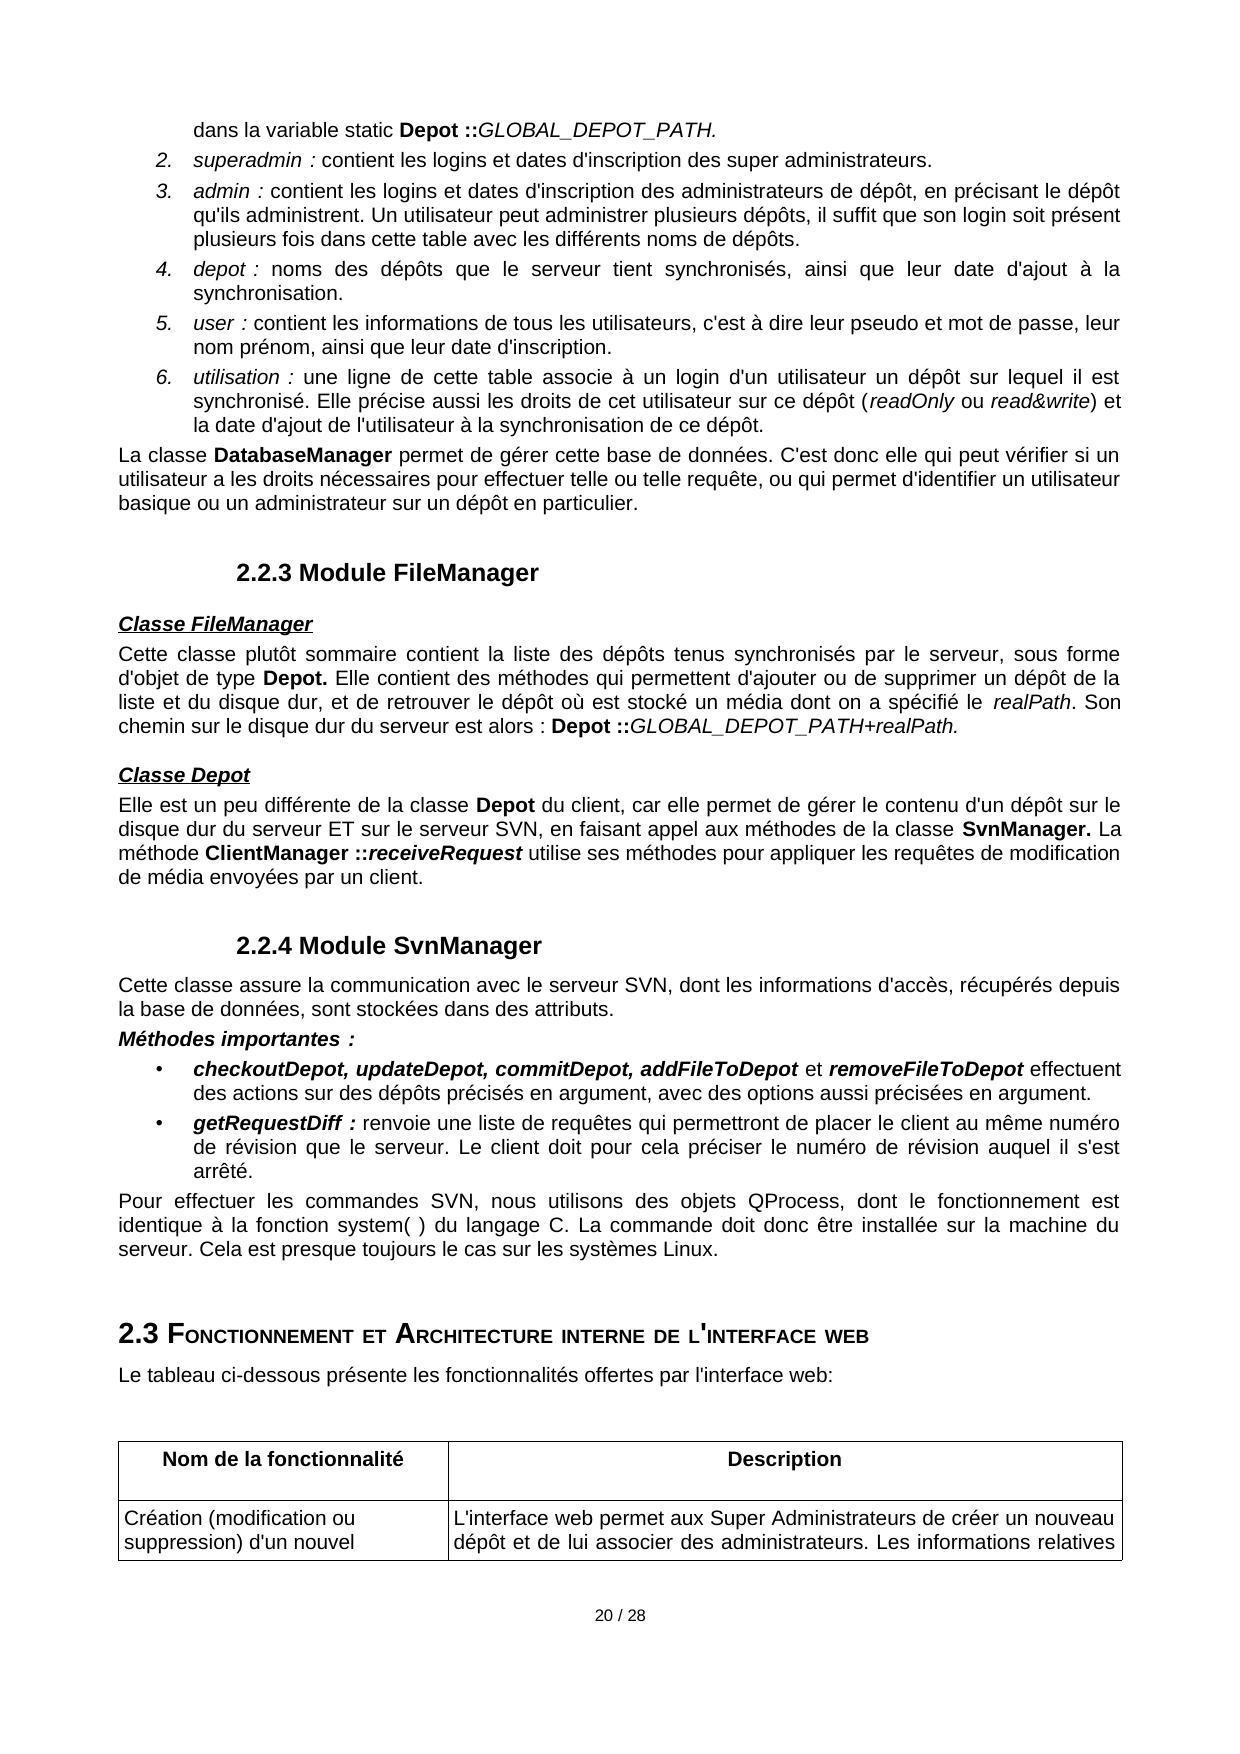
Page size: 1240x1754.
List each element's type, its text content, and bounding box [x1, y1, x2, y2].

text Le tableau ci-dessous présente les fonctionnalités offertes par l'interface web: [118, 1362, 1121, 1386]
table_header Description [449, 1442, 1122, 1500]
table_cell L'interface web permet aux Super Administrateurs de créer un nouveau dépôt et de lui associer des administrateurs. Les informations relatives [449, 1501, 1122, 1559]
text La classe DatabaseManager permet de gérer cette base de données. C'est donc elle qui peut vérifier si un utilisateur a les droits nécessaires pour effectuer telle ou telle requête, ou qui permet d'identifier un utilisateur basique ou un administrateur sur un dépôt en particulier. [118, 443, 1121, 515]
list utilisation : une ligne de cette table associe à un login d'un utilisateur un dépôt sur lequel il est synchronisé. Elle précise aussi les droits de cet utilisateur sur ce dépôt (readOnly ou read&write) et la date d'ajout de l'utilisateur à la synchronisation de ce dépôt. [156, 365, 1121, 437]
subtitle Module SvnManager [236, 931, 1121, 960]
text Pour effectuer les commandes SVN, nous utilisons des objets QProcess, dont le fonctionnement est identique à la fonction system( ) du langage C. La commande doit donc être installée sur la machine du serveur. Cela est presque toujours le cas sur les systèmes Linux. [118, 1189, 1121, 1261]
list superadmin : contient les logins et dates d'inscription des super administrateurs. [156, 148, 1121, 172]
table_header Nom de la fonctionnalité [119, 1442, 448, 1500]
subtitle Classe FileManager [118, 611, 1121, 635]
text Elle est un peu différente de la classe Depot du client, car elle permet de gérer le contenu d'un dépôt sur le disque dur du serveur ET sur le serveur SVN, en faisant appel aux méthodes de la classe SvnManager. La méthode ClientManager ::receiveRequest utilise ses méthodes pour appliquer les requêtes de modification de média envoyées par un client. [118, 793, 1121, 888]
text Cette classe assure la communication avec le serveur SVN, dont les informations d'accès, récupérés depuis la base de données, sont stockées dans des attributs. [118, 972, 1121, 1020]
list admin : contient les logins et dates d'inscription des administrateurs de dépôt, en précisant le dépôt qu'ils administrent. Un utilisateur peut administrer plusieurs dépôts, il suffit que son login soit présent plusieurs fois dans cette table avec les différents noms de dépôts. [156, 178, 1121, 250]
list depot : noms des dépôts que le serveur tient synchronisés, ainsi que leur date d'ajout à la synchronisation. [156, 257, 1121, 304]
list dans la variable static Depot ::GLOBAL_DEPOT_PATH. [156, 118, 1121, 142]
list getRequestDiff : renvoie une liste de requêtes qui permettront de placer le client au même numéro de révision que le serveur. Le client doit pour cela préciser le numéro de révision auquel il s'est arrêté. [156, 1111, 1121, 1183]
list checkoutDepot, updateDepot, commitDepot, addFileToDepot et removeFileToDepot effectuent des actions sur des dépôts précisés en argument, avec des options aussi précisées en argument. [156, 1057, 1121, 1105]
text Méthodes importantes : [118, 1027, 1121, 1051]
subtitle Classe Depot [118, 762, 1121, 786]
list user : contient les informations de tous les utilisateurs, c'est à dire leur pseudo et mot de passe, leur nom prénom, ainsi que leur date d'inscription. [156, 311, 1121, 359]
text Cette classe plutôt sommaire contient la liste des dépôts tenus synchronisés par le serveur, sous forme d'objet de type Depot. Elle contient des méthodes qui permettent d'ajouter ou de supprimer un dépôt de la liste et du disque dur, et de retrouver le dépôt où est stocké un média dont on a spécifié le realPath. Son chemin sur le disque dur du serveur est alors : Depot ::GLOBAL_DEPOT_PATH+realPath. [118, 642, 1121, 737]
subtitle Fonctionnement et Architecture interne de l'interface web [118, 1316, 1121, 1350]
table_cell Création (modification ou suppression) d'un nouvel [119, 1501, 448, 1559]
subtitle Module FileManager [236, 558, 1121, 586]
